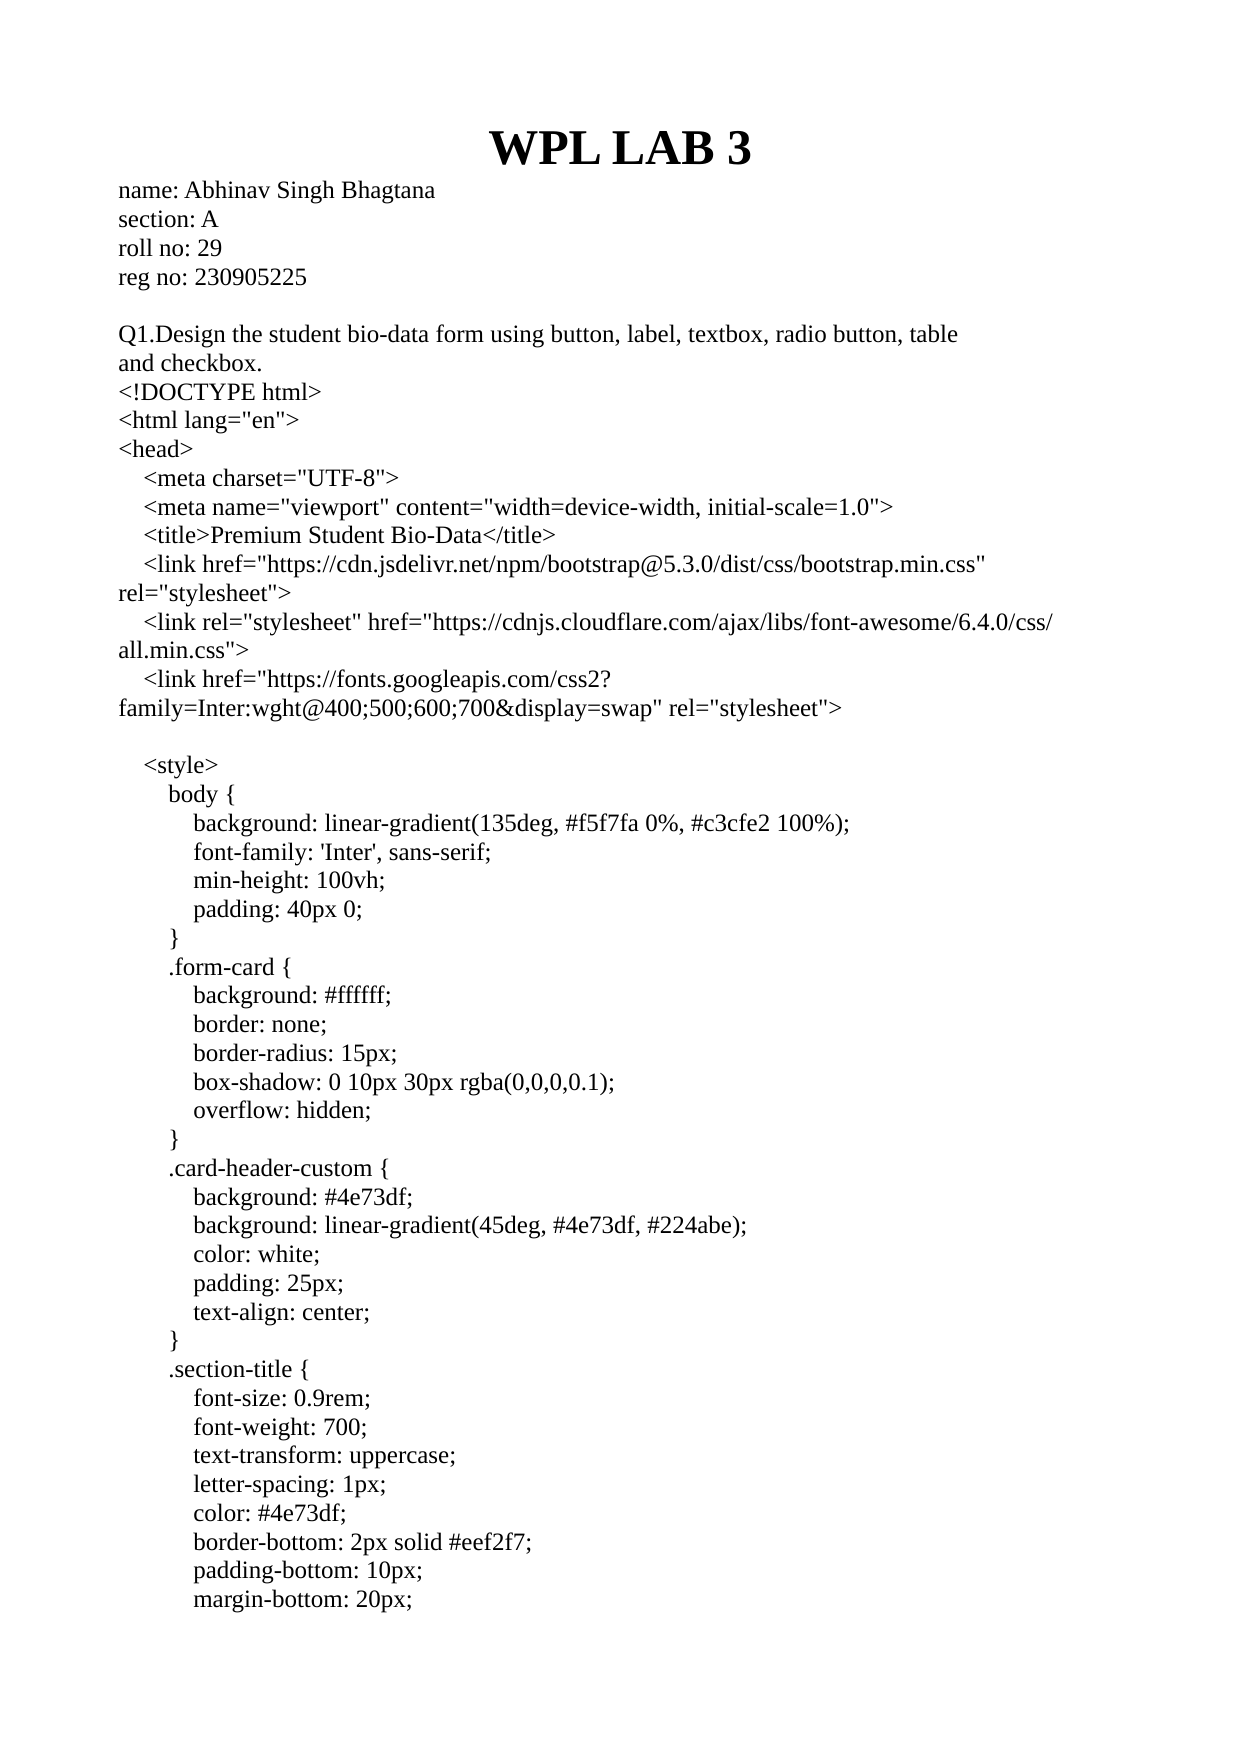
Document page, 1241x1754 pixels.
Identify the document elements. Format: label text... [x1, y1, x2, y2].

text <style> [118, 751, 1122, 779]
text } [118, 1124, 1122, 1153]
text } [118, 1326, 1122, 1354]
text <link href="https://cdn.jsdelivr.net/npm/bootstrap@5.3.0/dist/css/bootstrap.min.css" rel="stylesheet"> [118, 549, 1122, 607]
text name: Abhinav Singh Bhagtana [118, 176, 1122, 204]
text padding: 40px 0; [118, 894, 1122, 923]
text section: A [118, 204, 1122, 233]
text .form-card { [118, 952, 1122, 981]
text box-shadow: 0 10px 30px rgba(0,0,0,0.1); [118, 1067, 1122, 1096]
text margin-bottom: 20px; [118, 1584, 1122, 1613]
text } [118, 923, 1122, 952]
text background: #4e73df; [118, 1182, 1122, 1211]
text padding-bottom: 10px; [118, 1556, 1122, 1584]
text <!DOCTYPE html> [118, 377, 1122, 406]
text <html lang="en"> [118, 406, 1122, 434]
text <head> [118, 434, 1122, 463]
text background: #ffffff; [118, 981, 1122, 1009]
text text-align: center; [118, 1297, 1122, 1326]
text border-bottom: 2px solid #eef2f7; [118, 1527, 1122, 1556]
text font-family: 'Inter', sans-serif; [118, 837, 1122, 866]
text reg no: 230905225 [118, 262, 1122, 291]
text <link rel="stylesheet" href="https://cdnjs.cloudflare.com/ajax/libs/font-awesome/6.4.0/css/all.min.css"> [118, 607, 1122, 664]
text min-height: 100vh; [118, 866, 1122, 894]
text WPL LAB 3 [118, 118, 1122, 176]
text font-weight: 700; [118, 1412, 1122, 1441]
text body { [118, 779, 1122, 808]
text <link href="https://fonts.googleapis.com/css2?family=Inter:wght@400;500;600;700&display=swap" rel="stylesheet"> [118, 664, 1122, 722]
text color: #4e73df; [118, 1498, 1122, 1527]
text border-radius: 15px; [118, 1038, 1122, 1067]
text Q1.Design the student bio-data form using button, label, textbox, radio button, table [118, 319, 1122, 348]
text text-transform: uppercase; [118, 1441, 1122, 1469]
text background: linear-gradient(45deg, #4e73df, #224abe); [118, 1211, 1122, 1239]
text letter-spacing: 1px; [118, 1469, 1122, 1498]
text color: white; [118, 1239, 1122, 1268]
text <meta name="viewport" content="width=device-width, initial-scale=1.0"> [118, 492, 1122, 521]
text overflow: hidden; [118, 1096, 1122, 1124]
text font-size: 0.9rem; [118, 1383, 1122, 1412]
text background: linear-gradient(135deg, #f5f7fa 0%, #c3cfe2 100%); [118, 808, 1122, 837]
text roll no: 29 [118, 233, 1122, 262]
text <title>Premium Student Bio-Data</title> [118, 521, 1122, 549]
text .card-header-custom { [118, 1153, 1122, 1182]
text padding: 25px; [118, 1268, 1122, 1297]
text border: none; [118, 1009, 1122, 1038]
text .section-title { [118, 1354, 1122, 1383]
text <meta charset="UTF-8"> [118, 463, 1122, 492]
text and checkbox. [118, 348, 1122, 377]
